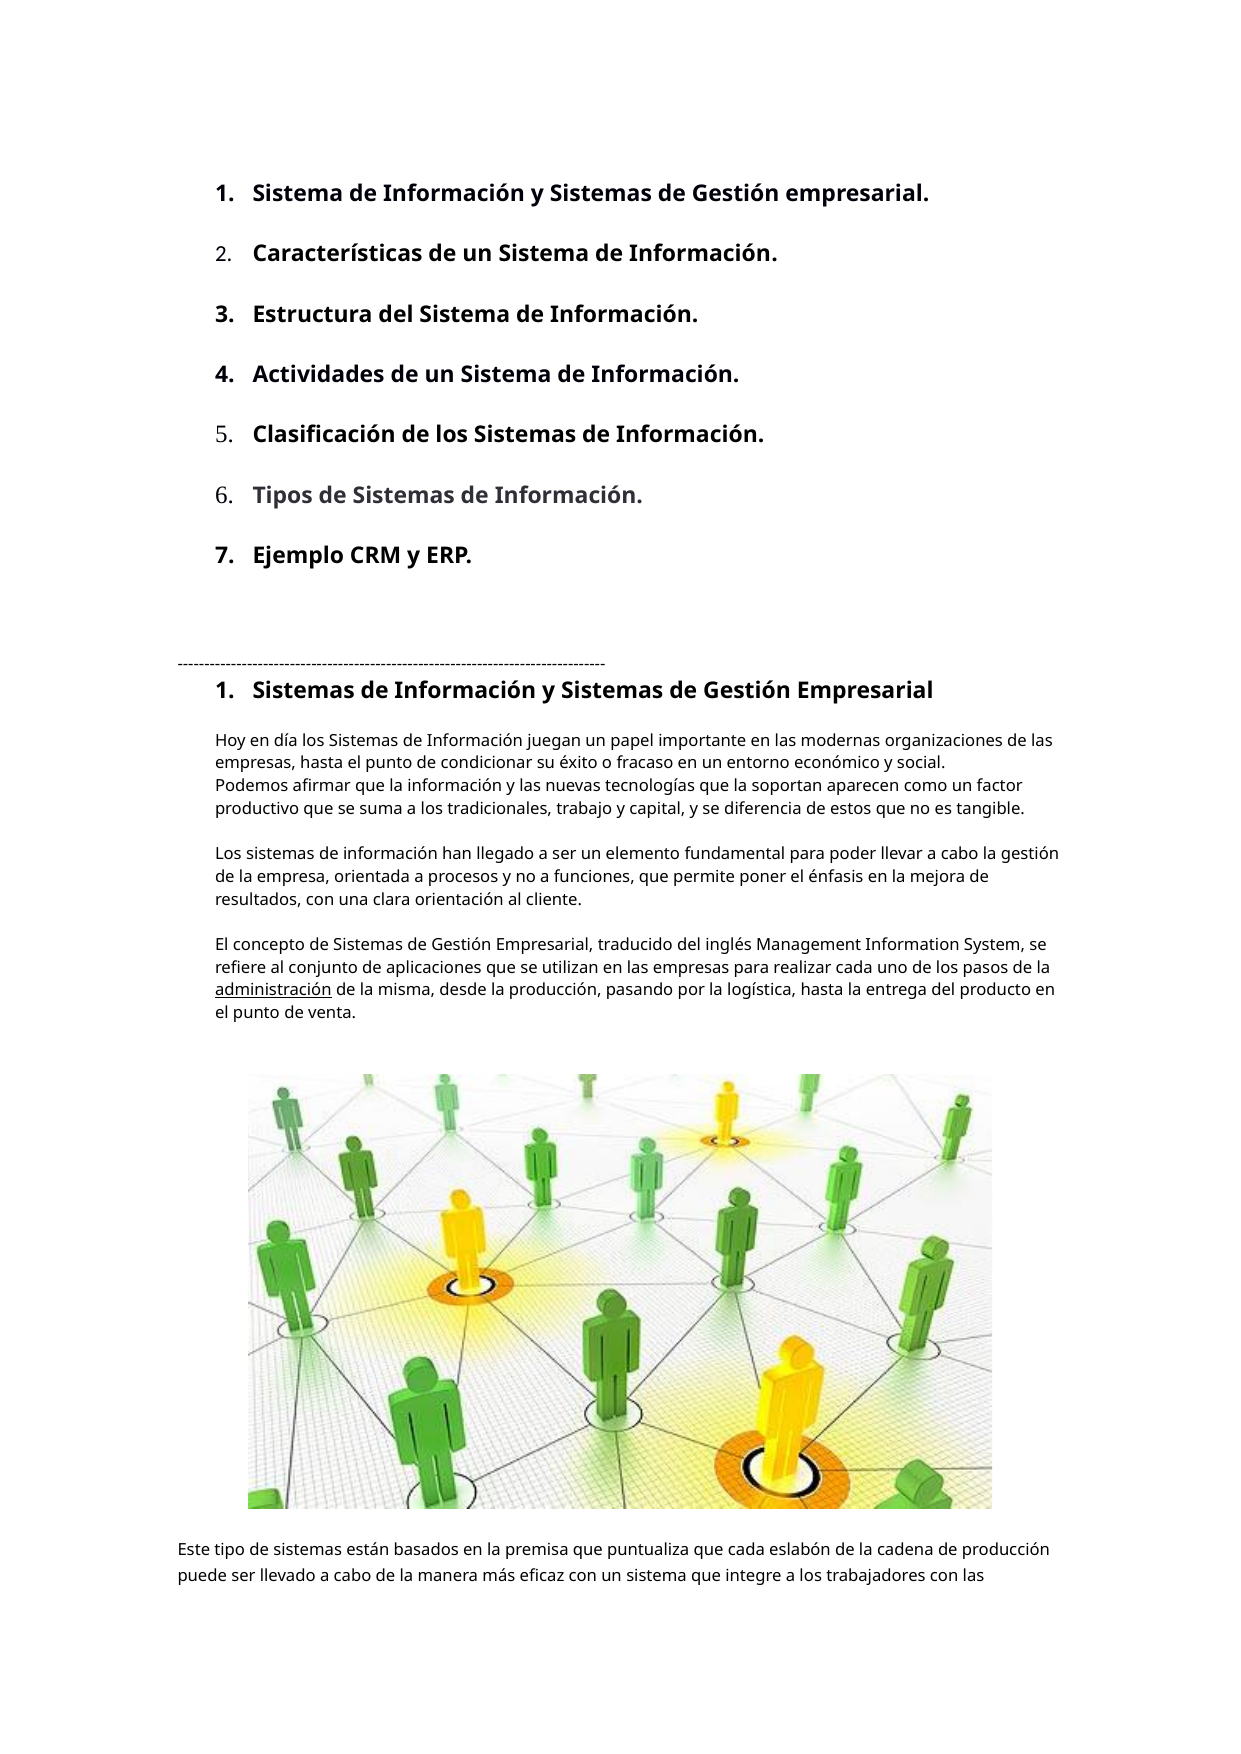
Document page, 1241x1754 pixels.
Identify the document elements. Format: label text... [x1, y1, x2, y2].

list Tipos de Sistemas de Información. [215, 479, 1063, 510]
list Actividades de un Sistema de Información. [215, 358, 1063, 389]
text Hoy en día los Sistemas de Información juegan un papel importante en las modernas organizaciones de las empresas, hasta el punto de condicionar su éxito o fracaso en un entorno económico y social. [215, 728, 1063, 774]
text Podemos afirmar que la información y las nuevas tecnologías que la soportan aparecen como un factor productivo que se suma a los tradicionales, trabajo y capital, y se diferencia de estos que no es tangible. [215, 774, 1063, 819]
list Características de un Sistema de Información. [215, 237, 1063, 268]
text El concepto de Sistemas de Gestión Empresarial, traducido del inglés Management Information System, se refiere al conjunto de aplicaciones que se utilizan en las empresas para realizar cada uno de los pasos de la administración de la misma, desde la producción, pasando por la logística, hasta la entrega del producto en el punto de venta. [215, 933, 1063, 1074]
list Ejemplo CRM y ERP. [215, 539, 1063, 571]
list Estructura del Sistema de Información. [215, 298, 1063, 329]
list Sistema de Información y Sistemas de Gestión empresarial. [215, 177, 1063, 208]
text -------------------------------------------------------------------------------- [177, 652, 1063, 674]
picture [248, 1074, 993, 1509]
list Clasificación de los Sistemas de Información. [215, 418, 1063, 450]
list Sistemas de Información y Sistemas de Gestión Empresarial [215, 674, 1063, 706]
text Este tipo de sistemas están basados en la premisa que puntualiza que cada eslabón de la cadena de producción puede ser llevado a cabo de la manera más eficaz con un sistema que integre a los trabajadores con las [177, 1538, 1063, 1586]
text Los sistemas de información han llegado a ser un elemento fundamental para poder llevar a cabo la gestión de la empresa, orientada a procesos y no a funciones, que permite poner el énfasis en la mejora de resultados, con una clara orientación al cliente. [215, 842, 1063, 910]
